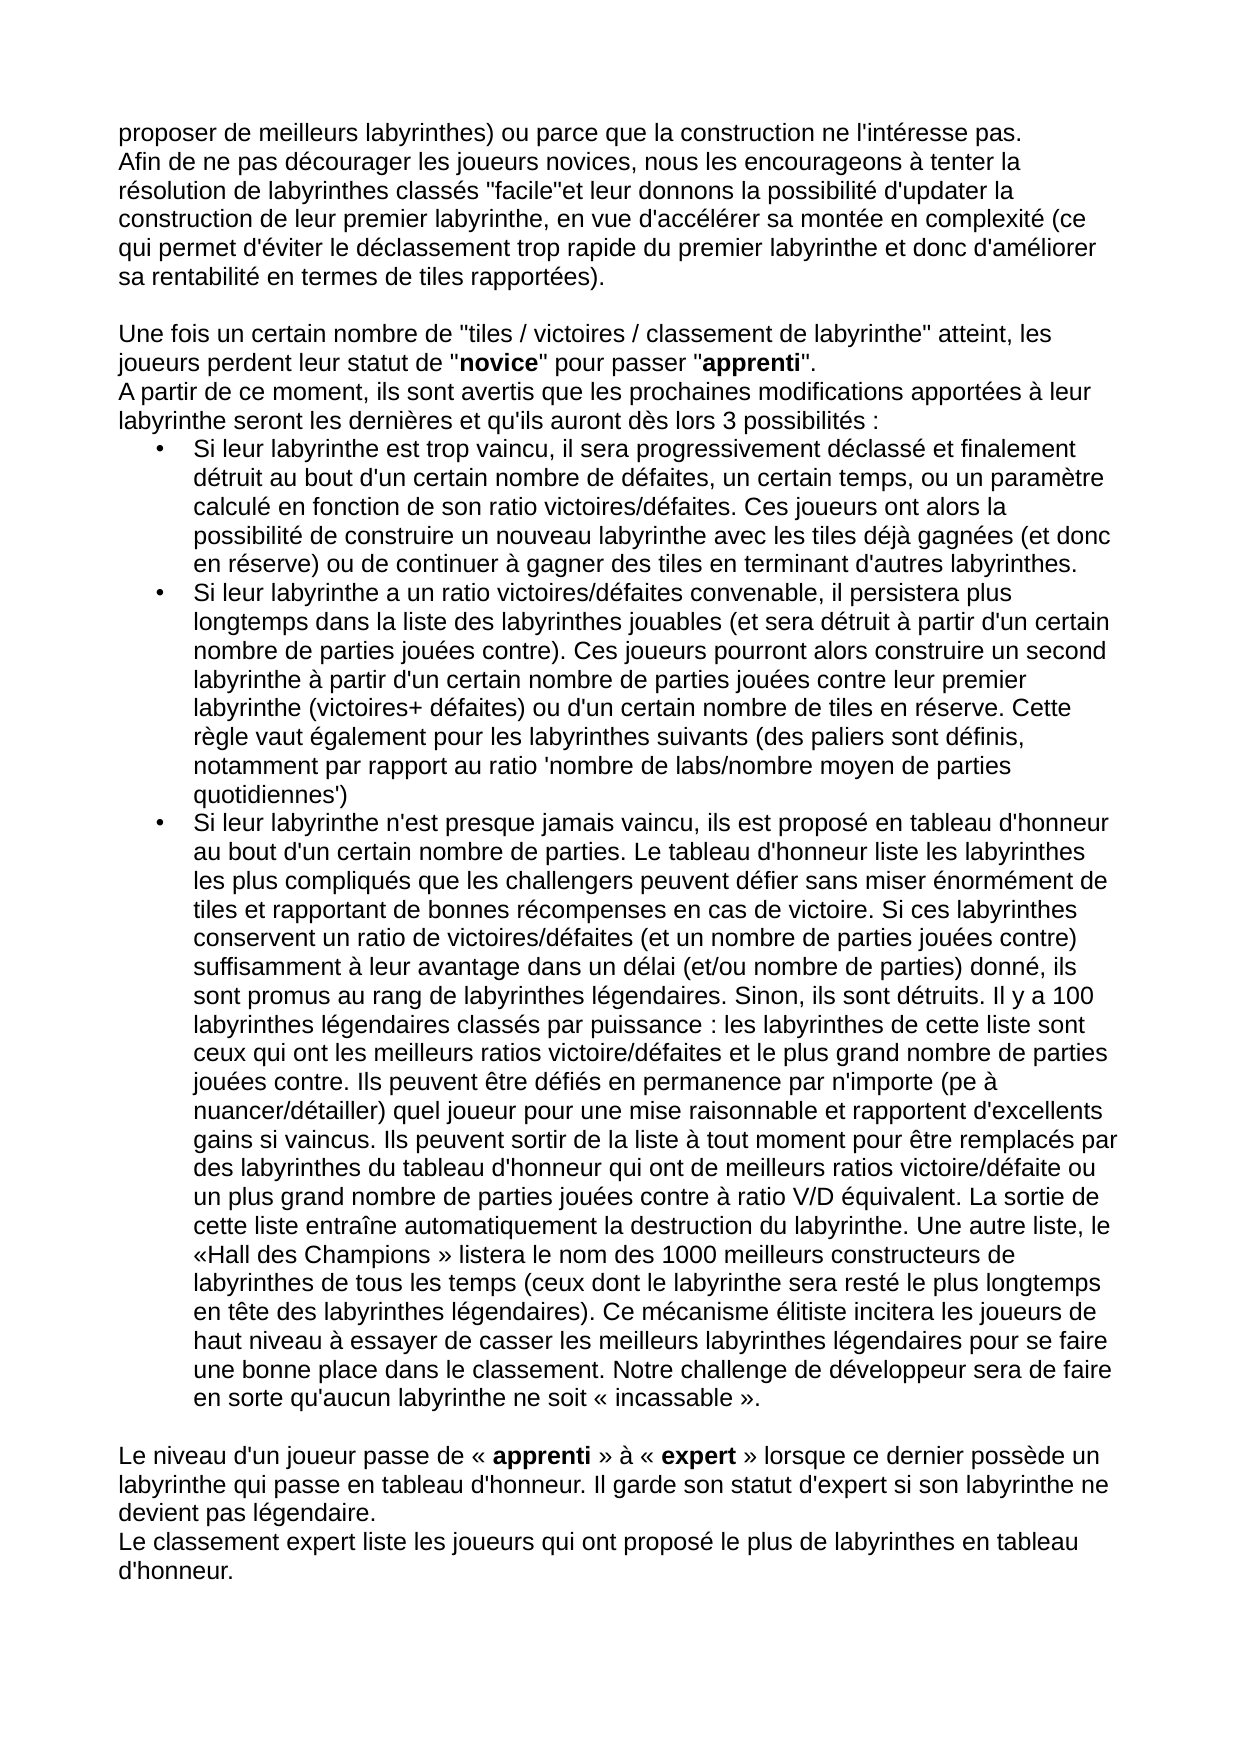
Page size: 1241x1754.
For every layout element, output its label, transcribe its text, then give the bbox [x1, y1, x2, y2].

text Une fois un certain nombre de "tiles / victoires / classement de labyrinthe" atteint, les joueurs perdent leur statut de "novice" pour passer "apprenti". [118, 319, 1122, 377]
text proposer de meilleurs labyrinthes) ou parce que la construction ne l'intéresse pas. [118, 118, 1122, 147]
list Si leur labyrinthe a un ratio victoires/défaites convenable, il persistera plus longtemps dans la liste des labyrinthes jouables (et sera détruit à partir d'un certain nombre de parties jouées contre). Ces joueurs pourront alors construire un second labyrinthe à partir d'un certain nombre de parties jouées contre leur premier labyrinthe (victoires+ défaites) ou d'un certain nombre de tiles en réserve. Cette règle vaut également pour les labyrinthes suivants (des paliers sont définis, notamment par rapport au ratio 'nombre de labs/nombre moyen de parties quotidiennes') [156, 578, 1122, 808]
text Le niveau d'un joueur passe de « apprenti » à « expert » lorsque ce dernier possède un labyrinthe qui passe en tableau d'honneur. Il garde son statut d'expert si son labyrinthe ne devient pas légendaire. [118, 1441, 1122, 1527]
list Si leur labyrinthe est trop vaincu, il sera progressivement déclassé et finalement détruit au bout d'un certain nombre de défaites, un certain temps, ou un paramètre calculé en fonction de son ratio victoires/défaites. Ces joueurs ont alors la possibilité de construire un nouveau labyrinthe avec les tiles déjà gagnées (et donc en réserve) ou de continuer à gagner des tiles en terminant d'autres labyrinthes. [156, 434, 1122, 578]
list Si leur labyrinthe n'est presque jamais vaincu, ils est proposé en tableau d'honneur au bout d'un certain nombre de parties. Le tableau d'honneur liste les labyrinthes les plus compliqués que les challengers peuvent défier sans miser énormément de tiles et rapportant de bonnes récompenses en cas de victoire. Si ces labyrinthes conservent un ratio de victoires/défaites (et un nombre de parties jouées contre) suffisamment à leur avantage dans un délai (et/ou nombre de parties) donné, ils sont promus au rang de labyrinthes légendaires. Sinon, ils sont détruits. Il y a 100 labyrinthes légendaires classés par puissance : les labyrinthes de cette liste sont ceux qui ont les meilleurs ratios victoire/défaites et le plus grand nombre de parties jouées contre. Ils peuvent être défiés en permanence par n'importe (pe à nuancer/détailler) quel joueur pour une mise raisonnable et rapportent d'excellents gains si vaincus. Ils peuvent sortir de la liste à tout moment pour être remplacés par des labyrinthes du tableau d'honneur qui ont de meilleurs ratios victoire/défaite ou un plus grand nombre de parties jouées contre à ratio V/D équivalent. La sortie de cette liste entraîne automatiquement la destruction du labyrinthe. Une autre liste, le «Hall des Champions » listera le nom des 1000 meilleurs constructeurs de labyrinthes de tous les temps (ceux dont le labyrinthe sera resté le plus longtemps en tête des labyrinthes légendaires). Ce mécanisme élitiste incitera les joueurs de haut niveau à essayer de casser les meilleurs labyrinthes légendaires pour se faire une bonne place dans le classement. Notre challenge de développeur sera de faire en sorte qu'aucun labyrinthe ne soit « incassable ». [156, 808, 1122, 1412]
text Afin de ne pas décourager les joueurs novices, nous les encourageons à tenter la résolution de labyrinthes classés "facile"et leur donnons la possibilité d'updater la construction de leur premier labyrinthe, en vue d'accélérer sa montée en complexité (ce qui permet d'éviter le déclassement trop rapide du premier labyrinthe et donc d'améliorer sa rentabilité en termes de tiles rapportées). [118, 147, 1122, 291]
text A partir de ce moment, ils sont avertis que les prochaines modifications apportées à leur labyrinthe seront les dernières et qu'ils auront dès lors 3 possibilités : [118, 377, 1122, 434]
text Le classement expert liste les joueurs qui ont proposé le plus de labyrinthes en tableau d'honneur. [118, 1527, 1122, 1585]
